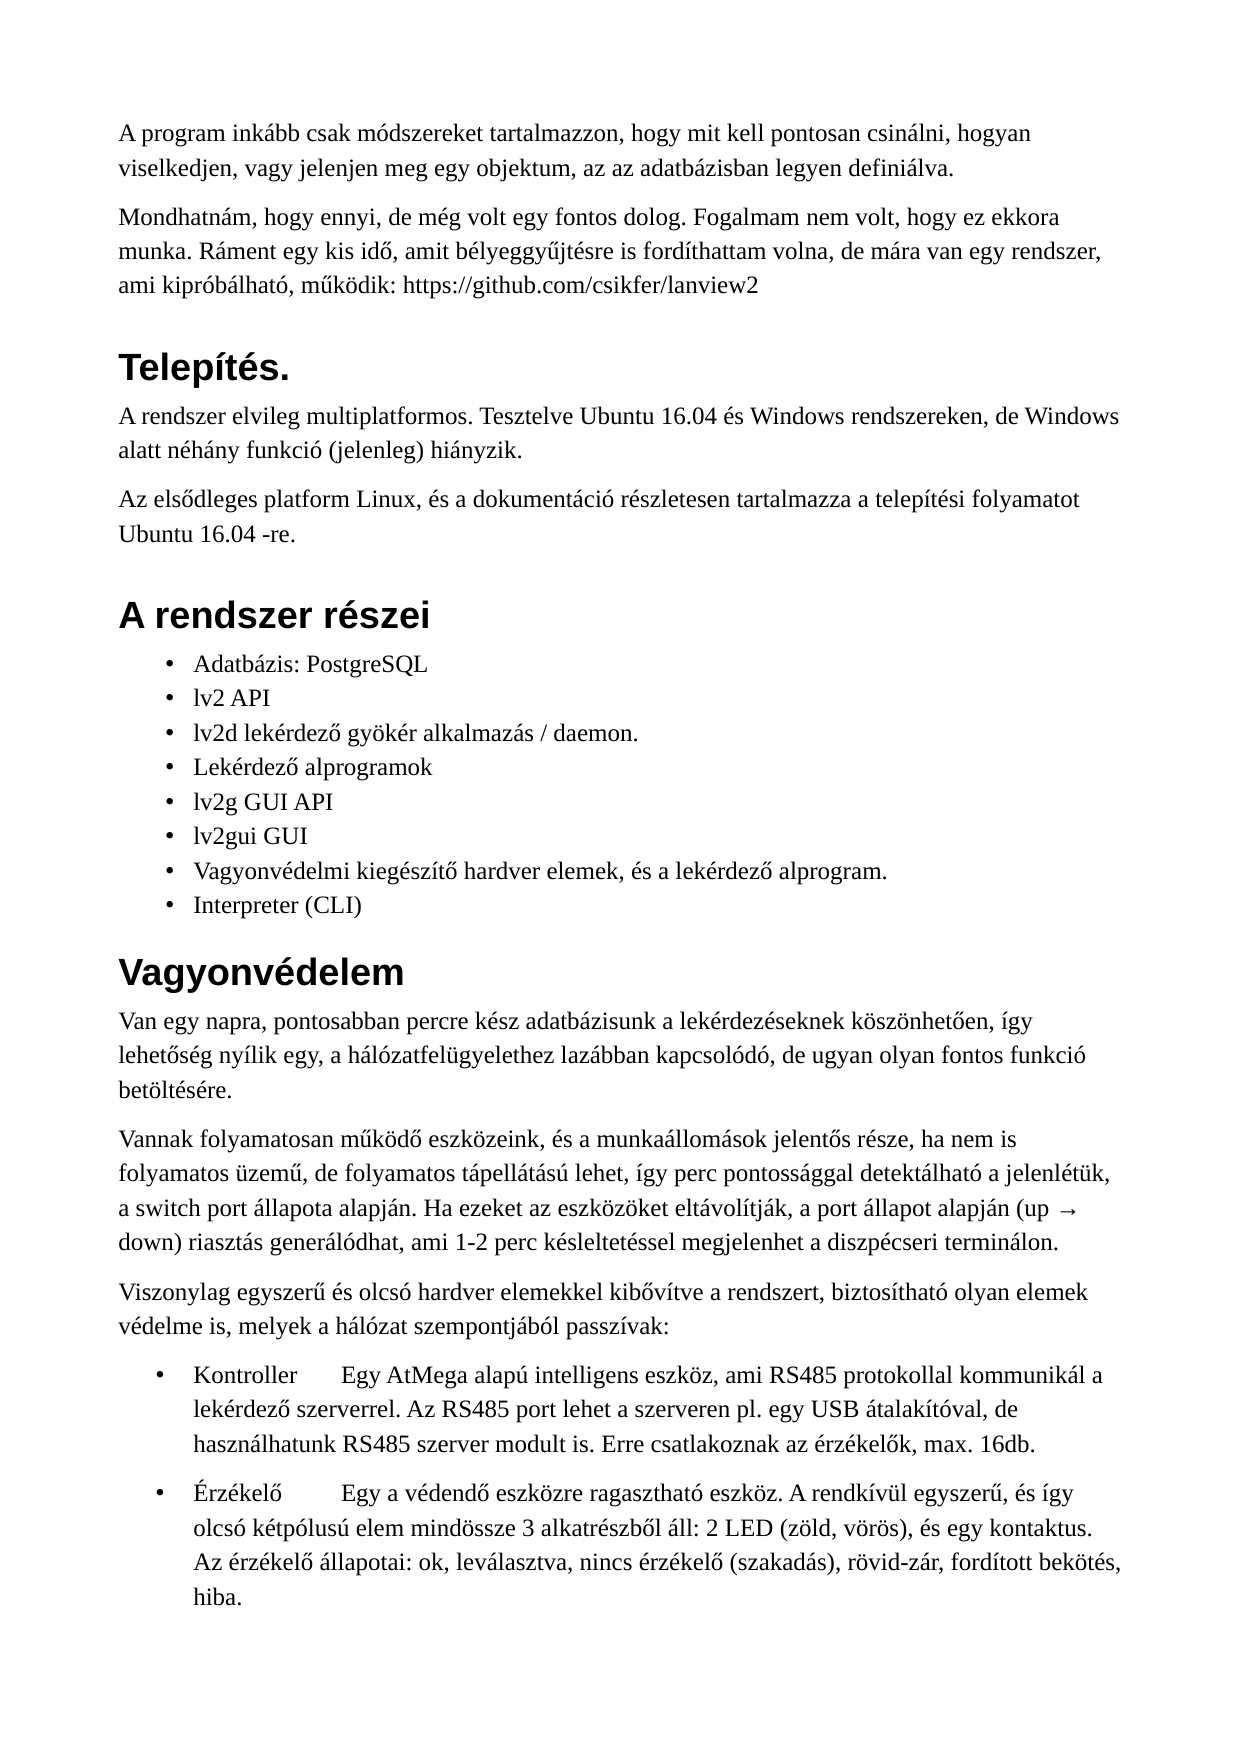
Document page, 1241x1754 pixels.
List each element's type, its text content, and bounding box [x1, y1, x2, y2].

text A rendszer elvileg multiplatformos. Tesztelve Ubuntu 16.04 és Windows rendszereken, de Windows alatt néhány funkció (jelenleg) hiányzik. [118, 401, 1122, 464]
text Mondhatnám, hogy ennyi, de még volt egy fontos dolog. Fogalmam nem volt, hogy ez ekkora munka. Ráment egy kis idő, amit bélyeggyűjtésre is fordíthattam volna, de mára van egy rendszer, ami kipróbálható, működik: https://github.com/csikfer/lanview2 [118, 202, 1122, 299]
list Lekérdező alprogramok [165, 752, 1122, 781]
list Vagyonvédelmi kiegészítő hardver elemek, és a lekérdező alprogram. [165, 856, 1122, 885]
text Viszonylag egyszerű és olcsó hardver elemekkel kibővítve a rendszert, biztosítható olyan elemek védelme is, melyek a hálózat szempontjából passzívak: [118, 1277, 1122, 1340]
list lv2d lekérdező gyökér alkalmazás / daemon. [165, 718, 1122, 747]
text Az elsődleges platform Linux, és a dokumentáció részletesen tartalmazza a telepítési folyamatot Ubuntu 16.04 -re. [118, 484, 1122, 548]
list Kontroller Egy AtMega alapú intelligens eszköz, ami RS485 protokollal kommunikál a lekérdező szerverrel. Az RS485 port lehet a szerveren pl. egy USB átalakítóval, de használhatunk RS485 szerver modult is. Erre csatlakoznak az érzékelők, max. 16db. [156, 1360, 1122, 1458]
list Interpreter (CLI) [165, 890, 1122, 919]
text Van egy napra, pontosabban percre kész adatbázisunk a lekérdezéseknek köszönhetően, így lehetőség nyílik egy, a hálózatfelügyelethez lazábban kapcsolódó, de ugyan olyan fontos funkció betöltésére. [118, 1006, 1122, 1104]
list lv2gui GUI [165, 821, 1122, 850]
subtitle Telepítés. [118, 345, 1122, 388]
subtitle A rendszer részei [118, 593, 1122, 637]
list Érzékelő Egy a védendő eszközre ragasztható eszköz. A rendkívül egyszerű, és így olcsó kétpólusú elem mindössze 3 alkatrészből áll: 2 LED (zöld, vörös), és egy kontaktus. Az érzékelő állapotai: ok, leválasztva, nincs érzékelő (szakadás), rövid-zár, fordított bekötés, hiba. [156, 1478, 1122, 1610]
list lv2 API [165, 683, 1122, 712]
list lv2g GUI API [165, 787, 1122, 816]
text A program inkább csak módszereket tartalmazzon, hogy mit kell pontosan csinálni, hogyan viselkedjen, vagy jelenjen meg egy objektum, az az adatbázisban legyen definiálva. [118, 118, 1122, 181]
text Vannak folyamatosan működő eszközeink, és a munkaállomások jelentős része, ha nem is folyamatos üzemű, de folyamatos tápellátású lehet, így perc pontossággal detektálható a jelenlétük, a switch port állapota alapján. Ha ezeket az eszközöket eltávolítják, a port állapot alapján (up → down) riasztás generálódhat, ami 1-2 perc késleltetéssel megjelenhet a diszpécseri terminálon. [118, 1124, 1122, 1256]
list Adatbázis: PostgreSQL [165, 649, 1122, 678]
subtitle Vagyonvédelem [118, 950, 1122, 993]
